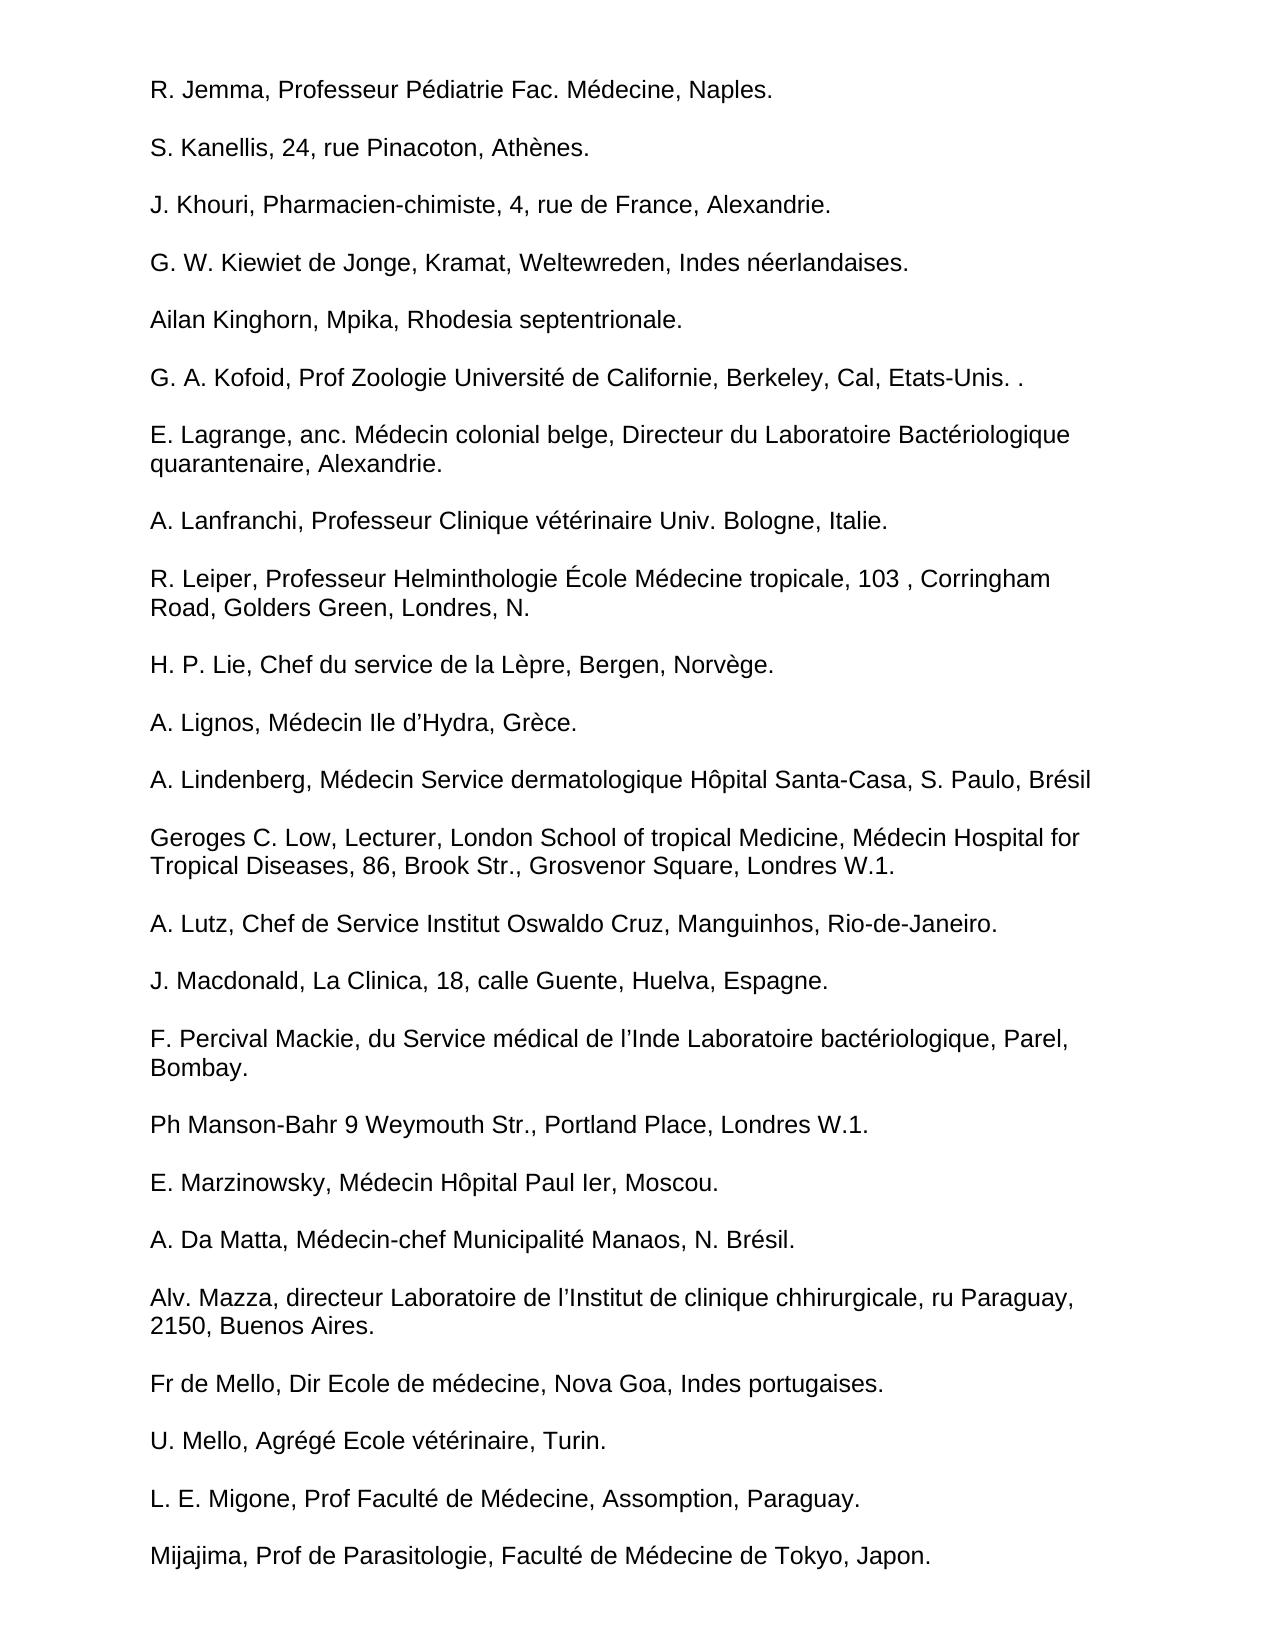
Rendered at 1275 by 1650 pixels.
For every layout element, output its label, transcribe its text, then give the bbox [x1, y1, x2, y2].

text A. Da Matta, Médecin-chef Municipalité Manaos, N. Brésil. [150, 1225, 1125, 1254]
text U. Mello, Agrégé Ecole vétérinaire, Turin. [150, 1426, 1125, 1455]
text G. W. Kiewiet de Jonge, Kramat, Weltewreden, Indes néerlandaises. [150, 247, 1125, 276]
text J. Macdonald, La Clinica, 18, calle Guente, Huelva, Espagne. [150, 966, 1125, 995]
text Ailan Kinghorn, Mpika, Rhodesia septentrionale. [150, 305, 1125, 334]
text A. Lignos, Médecin Ile d’Hydra, Grèce. [150, 707, 1125, 736]
text R. Leiper, Professeur Helminthologie École Médecine tropicale, 103 , Corringham Road, Golders Green, Londres, N. [150, 564, 1125, 621]
text Ph Manson-Bahr 9 Weymouth Str., Portland Place, Londres W.1. [150, 1110, 1125, 1139]
text Mijajima, Prof de Parasitologie, Faculté de Médecine de Tokyo, Japon. [150, 1541, 1125, 1570]
text H. P. Lie, Chef du service de la Lèpre, Bergen, Norvège. [150, 650, 1125, 679]
text A. Lanfranchi, Professeur Clinique vétérinaire Univ. Bologne, Italie. [150, 506, 1125, 535]
text E. Lagrange, anc. Médecin colonial belge, Directeur du Laboratoire Bactériologique quarantenaire, Alexandrie. [150, 420, 1125, 477]
text G. A. Kofoid, Prof Zoologie Université de Californie, Berkeley, Cal, Etats-Unis. . [150, 362, 1125, 391]
text A. Lindenberg, Médecin Service dermatologique Hôpital Santa-Casa, S. Paulo, Brésil [150, 765, 1125, 794]
text J. Khouri, Pharmacien-chimiste, 4, rue de France, Alexandrie. [150, 190, 1125, 219]
text L. E. Migone, Prof Faculté de Médecine, Assomption, Paraguay. [150, 1484, 1125, 1512]
text Fr de Mello, Dir Ecole de médecine, Nova Goa, Indes portugaises. [150, 1369, 1125, 1397]
text R. Jemma, Professeur Pédiatrie Fac. Médecine, Naples. [150, 75, 1125, 104]
text Alv. Mazza, directeur Laboratoire de l’Institut de clinique chhirurgicale, ru Paraguay, 2150, Buenos Aires. [150, 1282, 1125, 1340]
text F. Percival Mackie, du Service médical de l’Inde Laboratoire bactériologique, Parel, Bombay. [150, 1024, 1125, 1081]
text E. Marzinowsky, Médecin Hôpital Paul Ier, Moscou. [150, 1167, 1125, 1196]
text Geroges C. Low, Lecturer, London School of tropical Medicine, Médecin Hospital for Tropical Diseases, 86, Brook Str., Grosvenor Square, Londres W.1. [150, 822, 1125, 880]
text S. Kanellis, 24, rue Pinacoton, Athènes. [150, 132, 1125, 161]
text A. Lutz, Chef de Service Institut Oswaldo Cruz, Manguinhos, Rio-de-Janeiro. [150, 909, 1125, 937]
